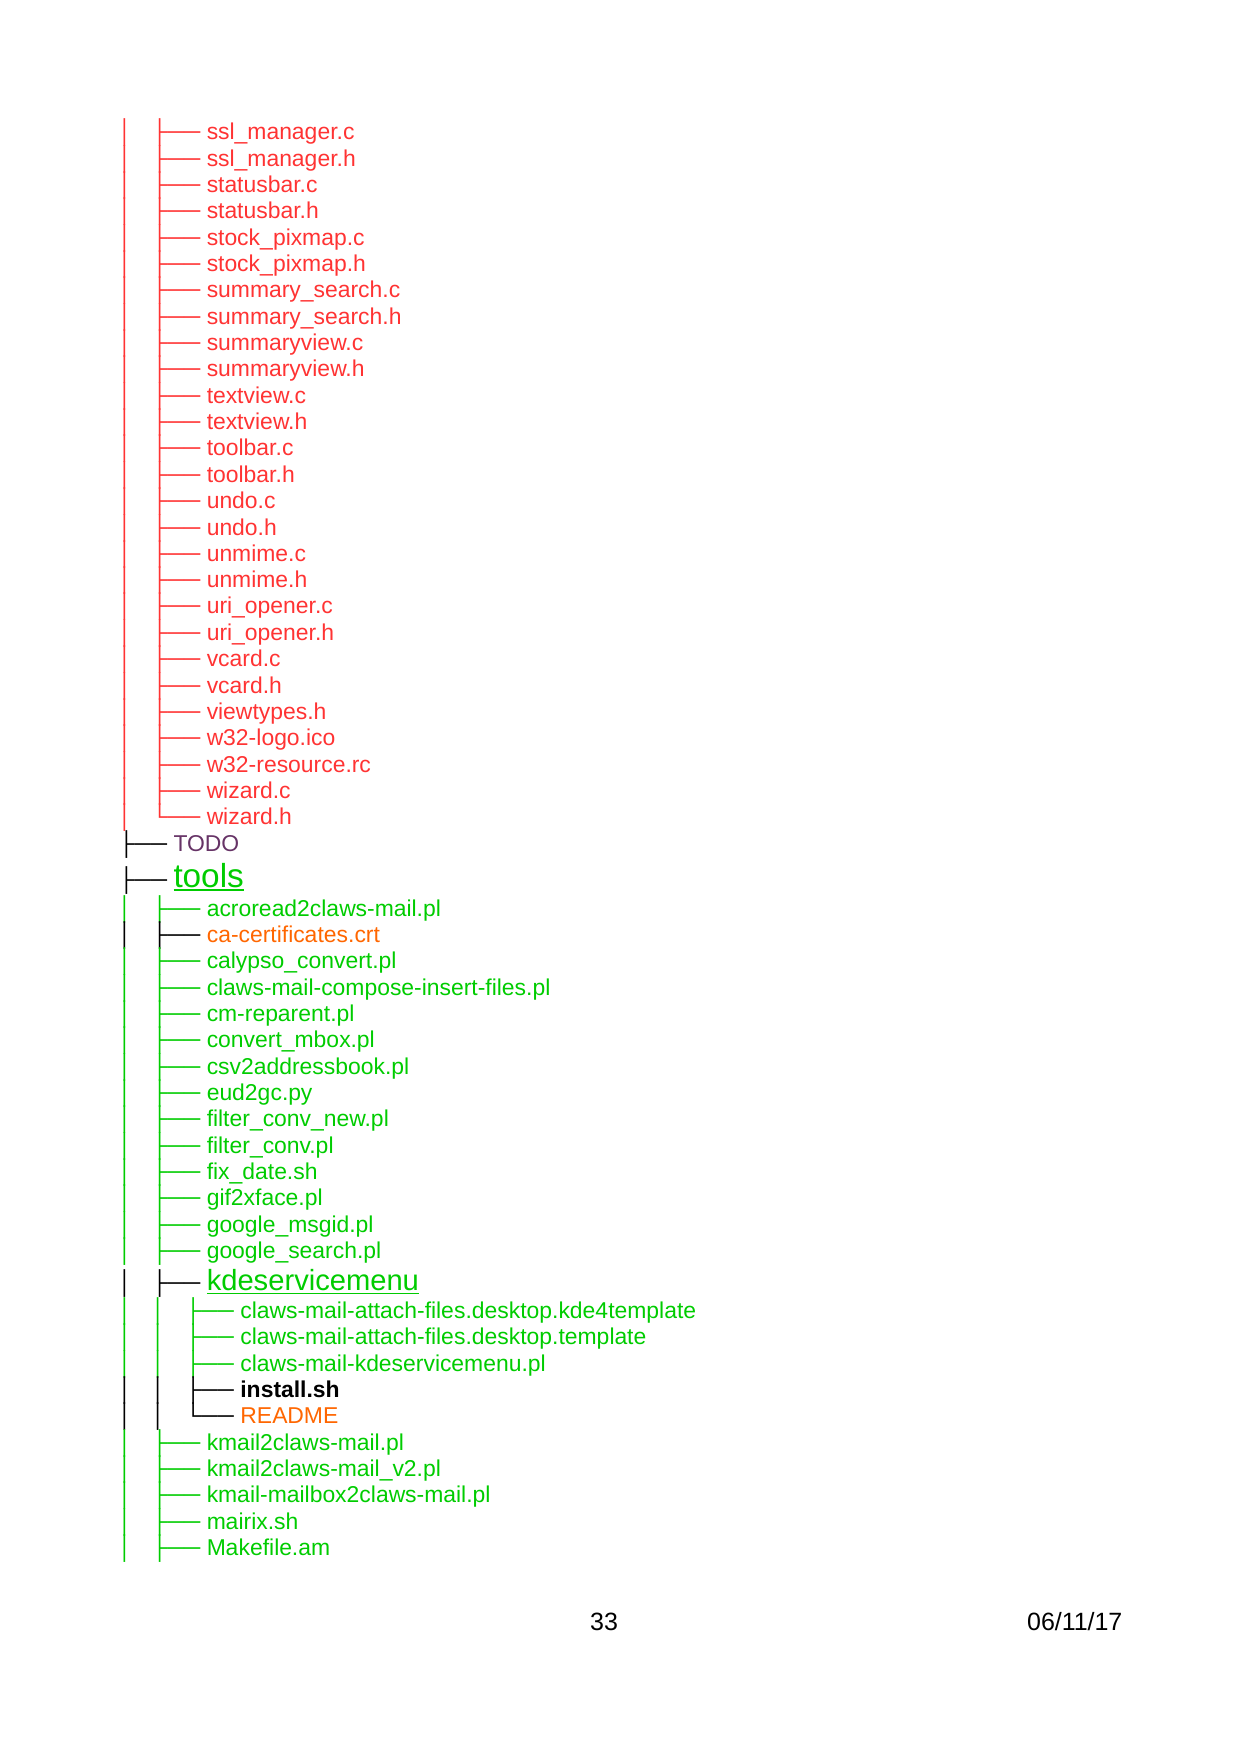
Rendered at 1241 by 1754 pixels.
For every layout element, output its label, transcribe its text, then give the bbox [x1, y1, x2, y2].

text │ ├── toolbar.c [160, 434, 1122, 461]
text │ ├── statusbar.h [160, 197, 1122, 223]
text │ ├── unmime.c [160, 540, 1122, 566]
text │ ├── textview.c [160, 382, 1122, 408]
text │ ├── kmail2claws-mail_v2.pl [125, 1455, 158, 1481]
text │ ├── statusbar.h [125, 197, 158, 223]
text │ ├── eud2gc.py [160, 1079, 1122, 1105]
text │ ├── ca-certificates.crt [160, 921, 1122, 947]
text │ ├── statusbar.c [160, 171, 1122, 197]
text │ ├── undo.h [160, 513, 1122, 540]
text │ ├── stock_pixmap.h [160, 250, 1122, 276]
text │ ├── vcard.h [125, 672, 158, 698]
text │ ├── textview.h [160, 408, 1122, 434]
text ├── tools [118, 856, 1122, 894]
text │ │ ├── install.sh [194, 1376, 1122, 1402]
text │ └── wizard.h [125, 803, 1122, 830]
text │ ├── summary_search.c [125, 276, 158, 303]
text │ ├── viewtypes.h [125, 698, 158, 724]
text │ ├── summaryview.c [160, 329, 1122, 355]
text │ ├── convert_mbox.pl [160, 1026, 1122, 1053]
text │ │ └── README [125, 1402, 156, 1429]
text │ ├── ssl_manager.h [160, 144, 1122, 171]
text │ ├── w32-resource.rc [125, 751, 158, 777]
text │ ├── w32-resource.rc [160, 751, 1122, 777]
text │ │ ├── claws-mail-attach-files.desktop.kde4template [194, 1297, 1122, 1323]
text │ ├── acroread2claws-mail.pl [118, 894, 1122, 921]
text │ ├── wizard.c [125, 777, 158, 803]
text │ ├── kmail-mailbox2claws-mail.pl [125, 1481, 158, 1508]
text │ ├── summaryview.h [160, 355, 1122, 382]
text │ ├── filter_conv_new.pl [160, 1105, 1122, 1132]
text │ ├── unmime.h [125, 566, 158, 592]
text │ ├── unmime.h [160, 566, 1122, 592]
text │ ├── summaryview.h [125, 355, 158, 382]
text │ │ ├── claws-mail-kdeservicemenu.pl [158, 1350, 192, 1376]
text │ ├── wizard.c [160, 777, 1122, 803]
text │ ├── fix_date.sh [125, 1158, 158, 1184]
text │ ├── kmail-mailbox2claws-mail.pl [160, 1481, 1122, 1508]
text │ ├── mairix.sh [160, 1508, 1122, 1534]
text │ ├── stock_pixmap.c [125, 223, 158, 250]
text │ ├── filter_conv.pl [125, 1132, 158, 1158]
text │ ├── uri_opener.h [125, 619, 158, 645]
text │ ├── google_msgid.pl [160, 1211, 1122, 1237]
text │ ├── convert_mbox.pl [125, 1026, 158, 1053]
text │ │ ├── claws-mail-kdeservicemenu.pl [194, 1350, 1122, 1376]
text │ ├── cm-reparent.pl [160, 1000, 1122, 1026]
text ├── TODO [118, 830, 125, 856]
text │ ├── google_search.pl [160, 1237, 1122, 1263]
text │ ├── uri_opener.h [160, 619, 1122, 645]
text │ ├── toolbar.h [160, 461, 1122, 487]
text │ ├── uri_opener.c [125, 592, 158, 619]
text │ ├── w32-logo.ico [160, 724, 1122, 751]
text │ ├── vcard.c [125, 645, 158, 672]
text │ ├── calypso_convert.pl [160, 947, 1122, 973]
text │ ├── claws-mail-compose-insert-files.pl [160, 973, 1122, 1000]
text │ ├── summary_search.h [125, 303, 158, 329]
text │ ├── kmail2claws-mail.pl [160, 1429, 1122, 1455]
text │ ├── cm-reparent.pl [125, 1000, 158, 1026]
text │ ├── vcard.c [160, 645, 1122, 672]
text │ ├── toolbar.h [125, 461, 158, 487]
text │ ├── unmime.c [125, 540, 158, 566]
text │ ├── ssl_manager.h [125, 144, 158, 171]
text │ ├── google_search.pl [125, 1237, 158, 1263]
text │ ├── undo.c [125, 487, 158, 513]
text │ ├── undo.c [160, 487, 1122, 513]
text │ ├── ssl_manager.c [125, 118, 158, 144]
text │ ├── csv2addressbook.pl [125, 1053, 158, 1079]
text │ ├── w32-logo.ico [125, 724, 158, 751]
text │ ├── viewtypes.h [160, 698, 1122, 724]
text │ ├── summary_search.h [160, 303, 1122, 329]
text │ ├── toolbar.c [125, 434, 158, 461]
text │ │ ├── install.sh [125, 1376, 156, 1402]
text │ ├── textview.h [125, 408, 158, 434]
text │ ├── vcard.h [160, 672, 1122, 698]
text │ ├── fix_date.sh [160, 1158, 1122, 1184]
text │ ├── kdeservicemenu [118, 1263, 1122, 1297]
text │ ├── uri_opener.c [160, 592, 1122, 619]
text │ ├── undo.h [125, 513, 158, 540]
text │ ├── gif2xface.pl [125, 1184, 158, 1211]
text │ ├── claws-mail-compose-insert-files.pl [125, 973, 158, 1000]
text │ ├── csv2addressbook.pl [160, 1053, 1122, 1079]
text │ ├── textview.c [125, 382, 158, 408]
text │ ├── eud2gc.py [125, 1079, 158, 1105]
text │ ├── statusbar.c [125, 171, 158, 197]
text │ ├── ssl_manager.c [160, 118, 1122, 144]
text │ ├── gif2xface.pl [160, 1184, 1122, 1211]
text │ ├── summary_search.c [160, 276, 1122, 303]
text │ │ ├── install.sh [158, 1376, 192, 1402]
text │ ├── Makefile.am [125, 1534, 158, 1561]
text │ ├── stock_pixmap.c [160, 223, 1122, 250]
text │ ├── filter_conv.pl [160, 1132, 1122, 1158]
text │ ├── summaryview.c [125, 329, 158, 355]
text │ ├── calypso_convert.pl [125, 947, 158, 973]
text │ ├── stock_pixmap.h [125, 250, 158, 276]
text │ │ ├── claws-mail-kdeservicemenu.pl [125, 1350, 156, 1376]
text │ │ ├── claws-mail-attach-files.desktop.template [194, 1323, 1122, 1350]
text ├── TODO [127, 830, 1122, 856]
text │ ├── kmail2claws-mail_v2.pl [160, 1455, 1122, 1481]
text │ ├── mairix.sh [125, 1508, 158, 1534]
text │ ├── google_msgid.pl [125, 1211, 158, 1237]
text │ │ └── README [158, 1402, 1122, 1429]
text │ ├── Makefile.am [160, 1534, 1122, 1561]
text │ ├── filter_conv_new.pl [125, 1105, 158, 1132]
text │ ├── kmail2claws-mail.pl [125, 1429, 158, 1455]
text │ ├── ca-certificates.crt [125, 921, 158, 947]
